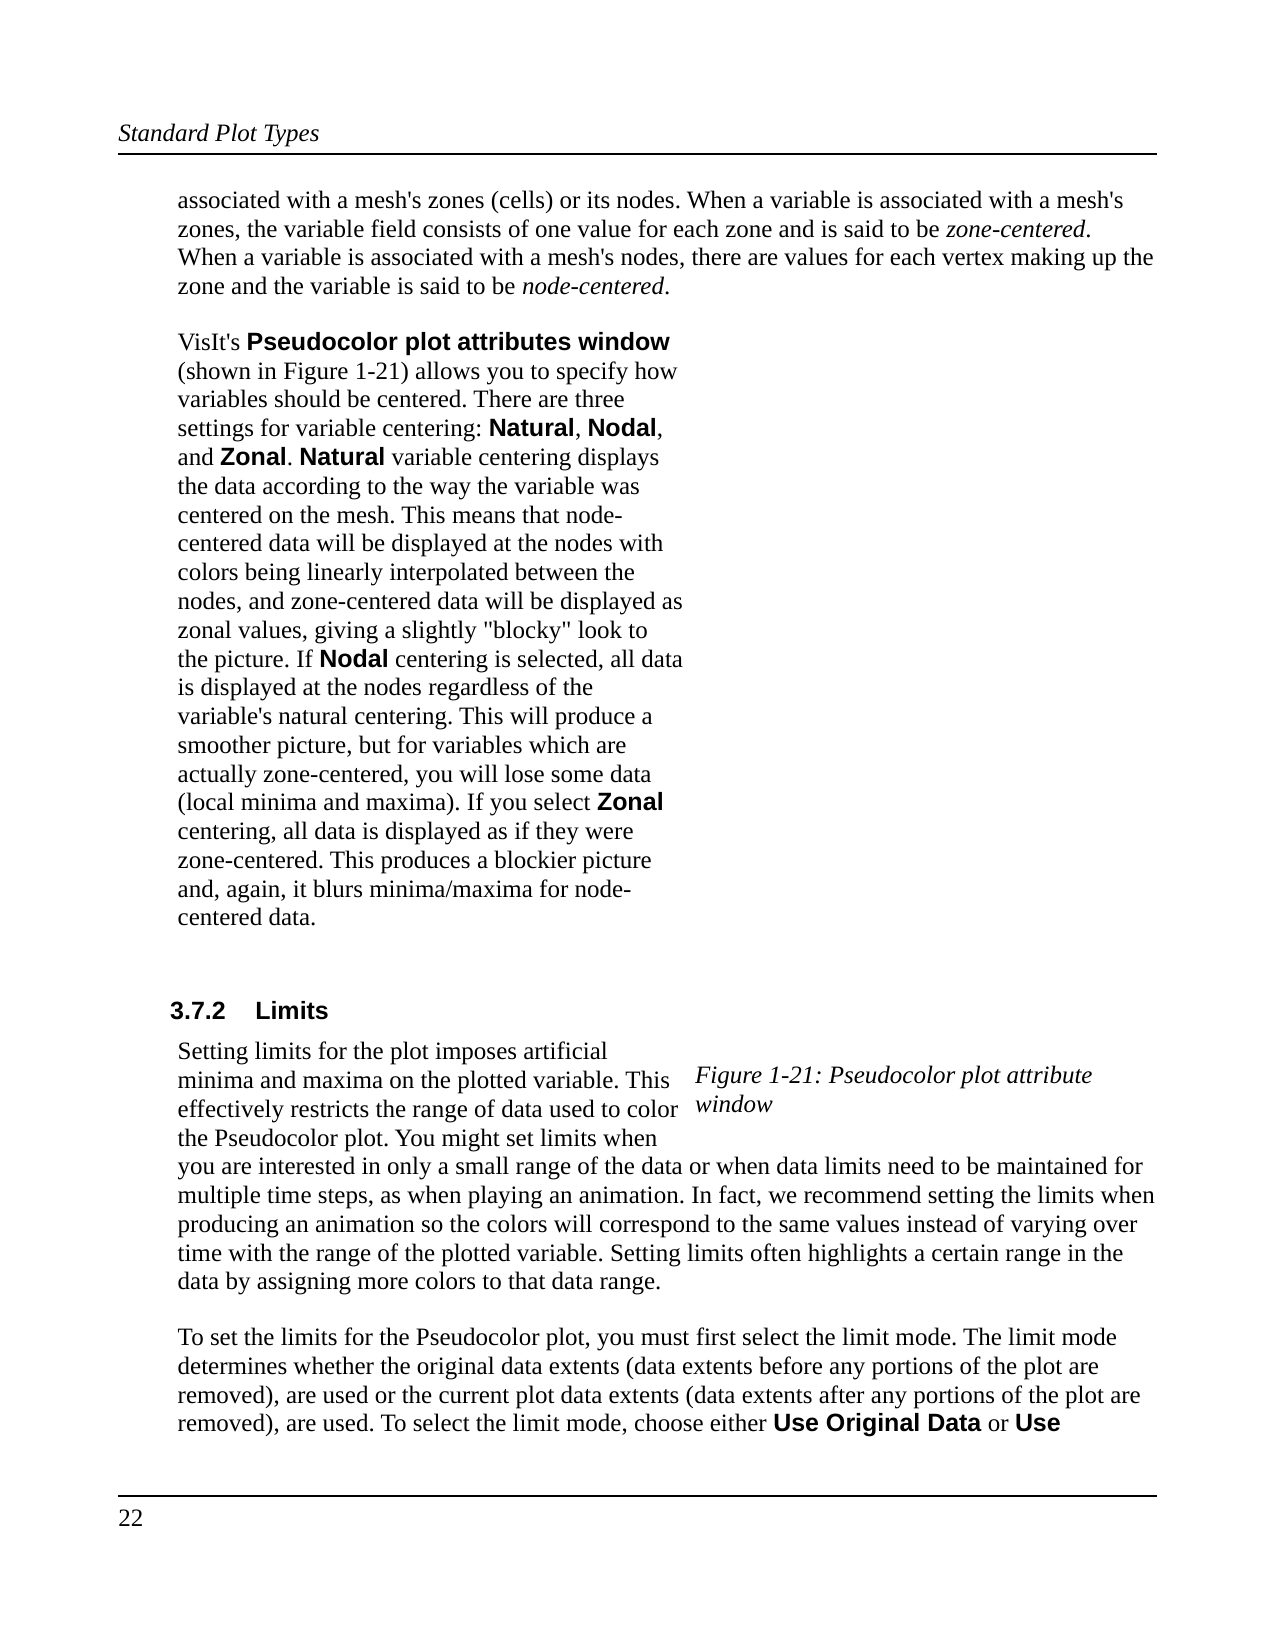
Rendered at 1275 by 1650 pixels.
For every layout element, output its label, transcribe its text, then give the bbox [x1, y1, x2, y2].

subtitle [1145, 996, 1157, 1024]
text VisIt's Pseudocolor plot attributes window (shown in Figure 1-21) allows you to specify how variables should be centered. There are three settings for variable centering: Natural, Nodal, and Zonal. Natural variable centering displays the data according to the way the variable was centered on the mesh. This means that node-centered data will be displayed at the nodes with colors being linearly interpolated between the nodes, and zone-centered data will be displayed as zonal values, giving a slightly "blocky" look to the picture. If Nodal centering is selected, all data is displayed at the nodes regardless of the variable's natural centering. This will produce a smoother picture, but for variables which are actually zone-centered, you will lose some data (local minima and maxima). If you select Zonal centering, all data is displayed as if they were zone-centered. This produces a blockier picture and, again, it blurs minima/maxima for node-centered data. [177, 327, 1157, 931]
subtitle Limits [163, 996, 695, 1024]
text Setting limits for the plot imposes artificial minima and maxima on the plotted variable. This effectively restricts the range of data used to color the Pseudocolor plot. You might set limits when you are interested in only a small range of the data or when data limits need to be maintained for multiple time steps, as when playing an animation. In fact, we recommend setting the limits when producing an animation so the colors will correspond to the same values instead of varying over time with the range of the plotted variable. Setting limits often highlights a certain range in the data by assigning more colors to that data range. [177, 1036, 1157, 1295]
text To set the limits for the Pseudocolor plot, you must first select the limit mode. The limit mode determines whether the original data extents (data extents before any portions of the plot are removed), are used or the current plot data extents (data extents after any portions of the plot are removed), are used. To select the limit mode, choose either Use Original Data or Use [177, 1322, 1157, 1437]
text Figure 1-21: Pseudocolor plot attribute window [695, 351, 1145, 1118]
text associated with a mesh's zones (cells) or its nodes. When a variable is associated with a mesh's zones, the variable field consists of one value for each zone and is said to be zone-centered. When a variable is associated with a mesh's nodes, there are values for each vertex making up the zone and the variable is said to be node-centered. [177, 185, 1157, 300]
